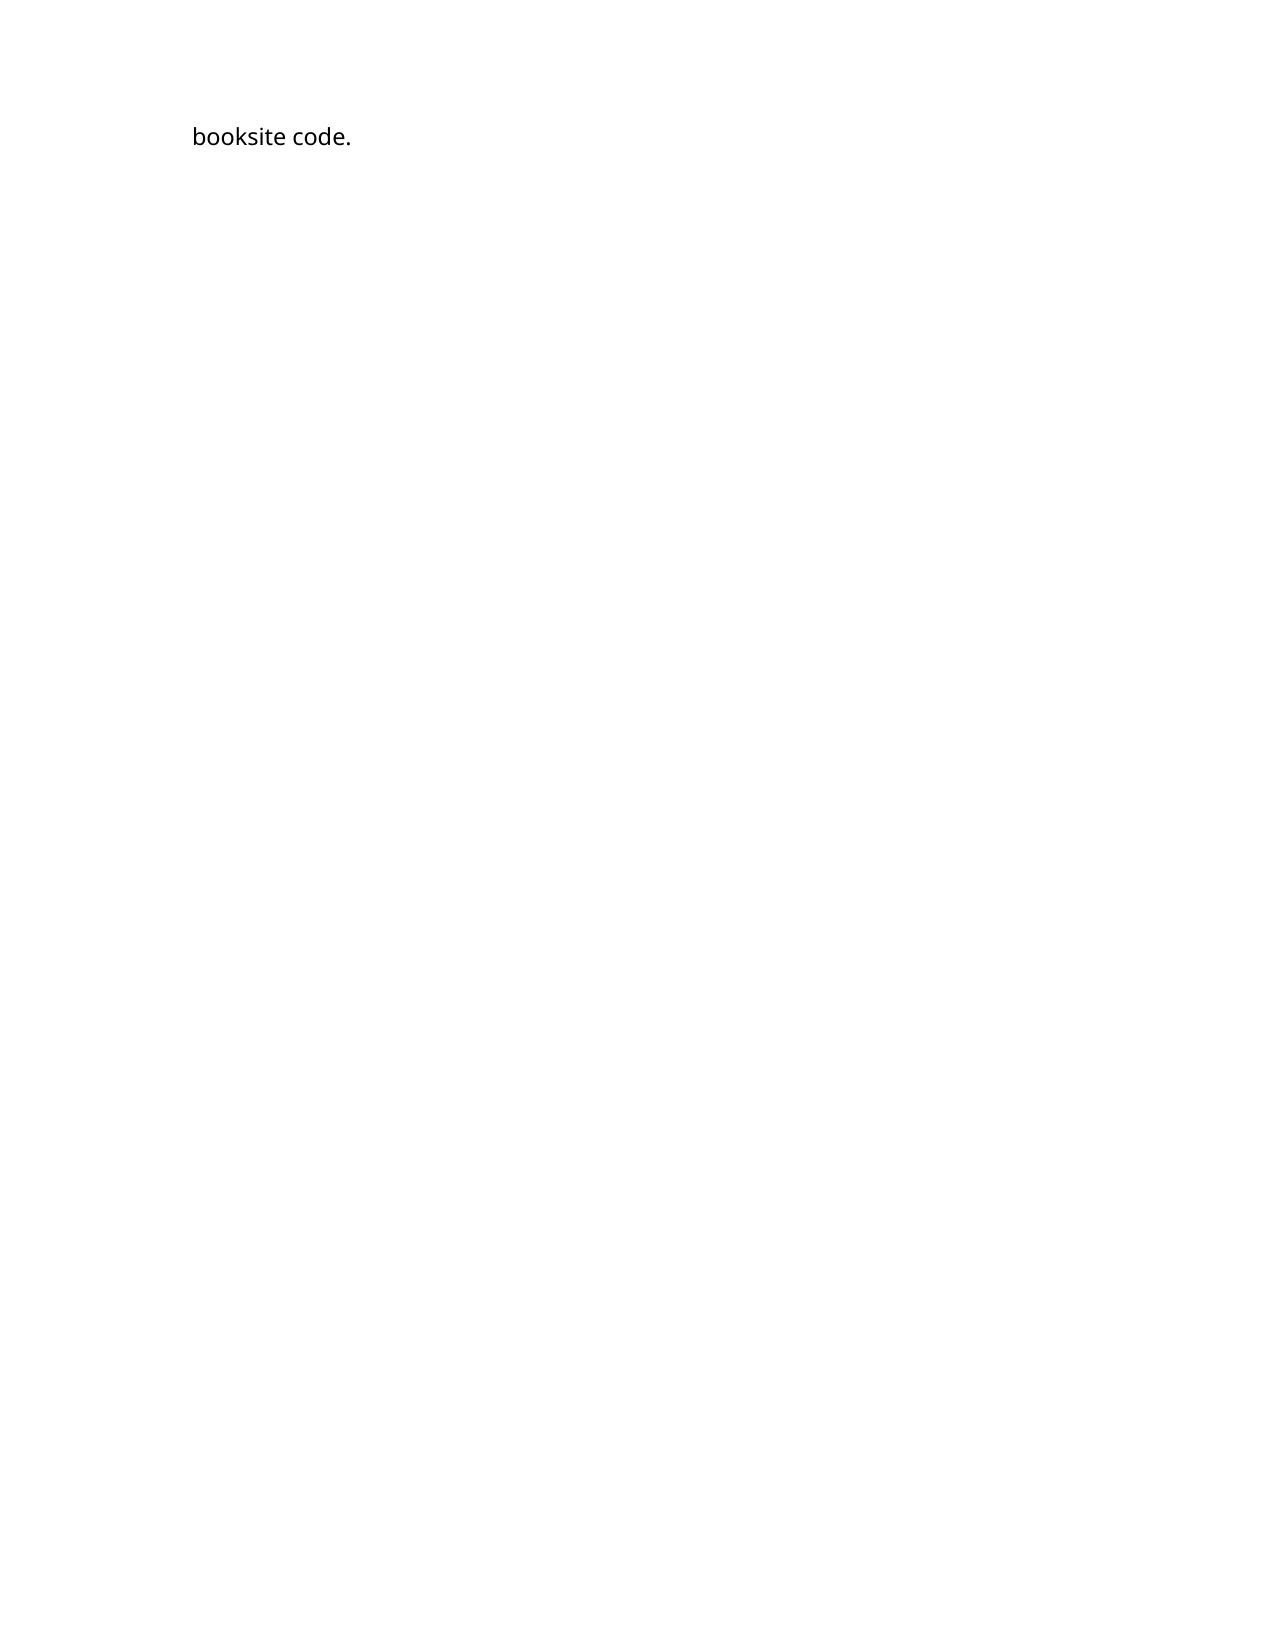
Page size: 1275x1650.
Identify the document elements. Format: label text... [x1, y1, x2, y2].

list booksite code. [118, 118, 1157, 152]
